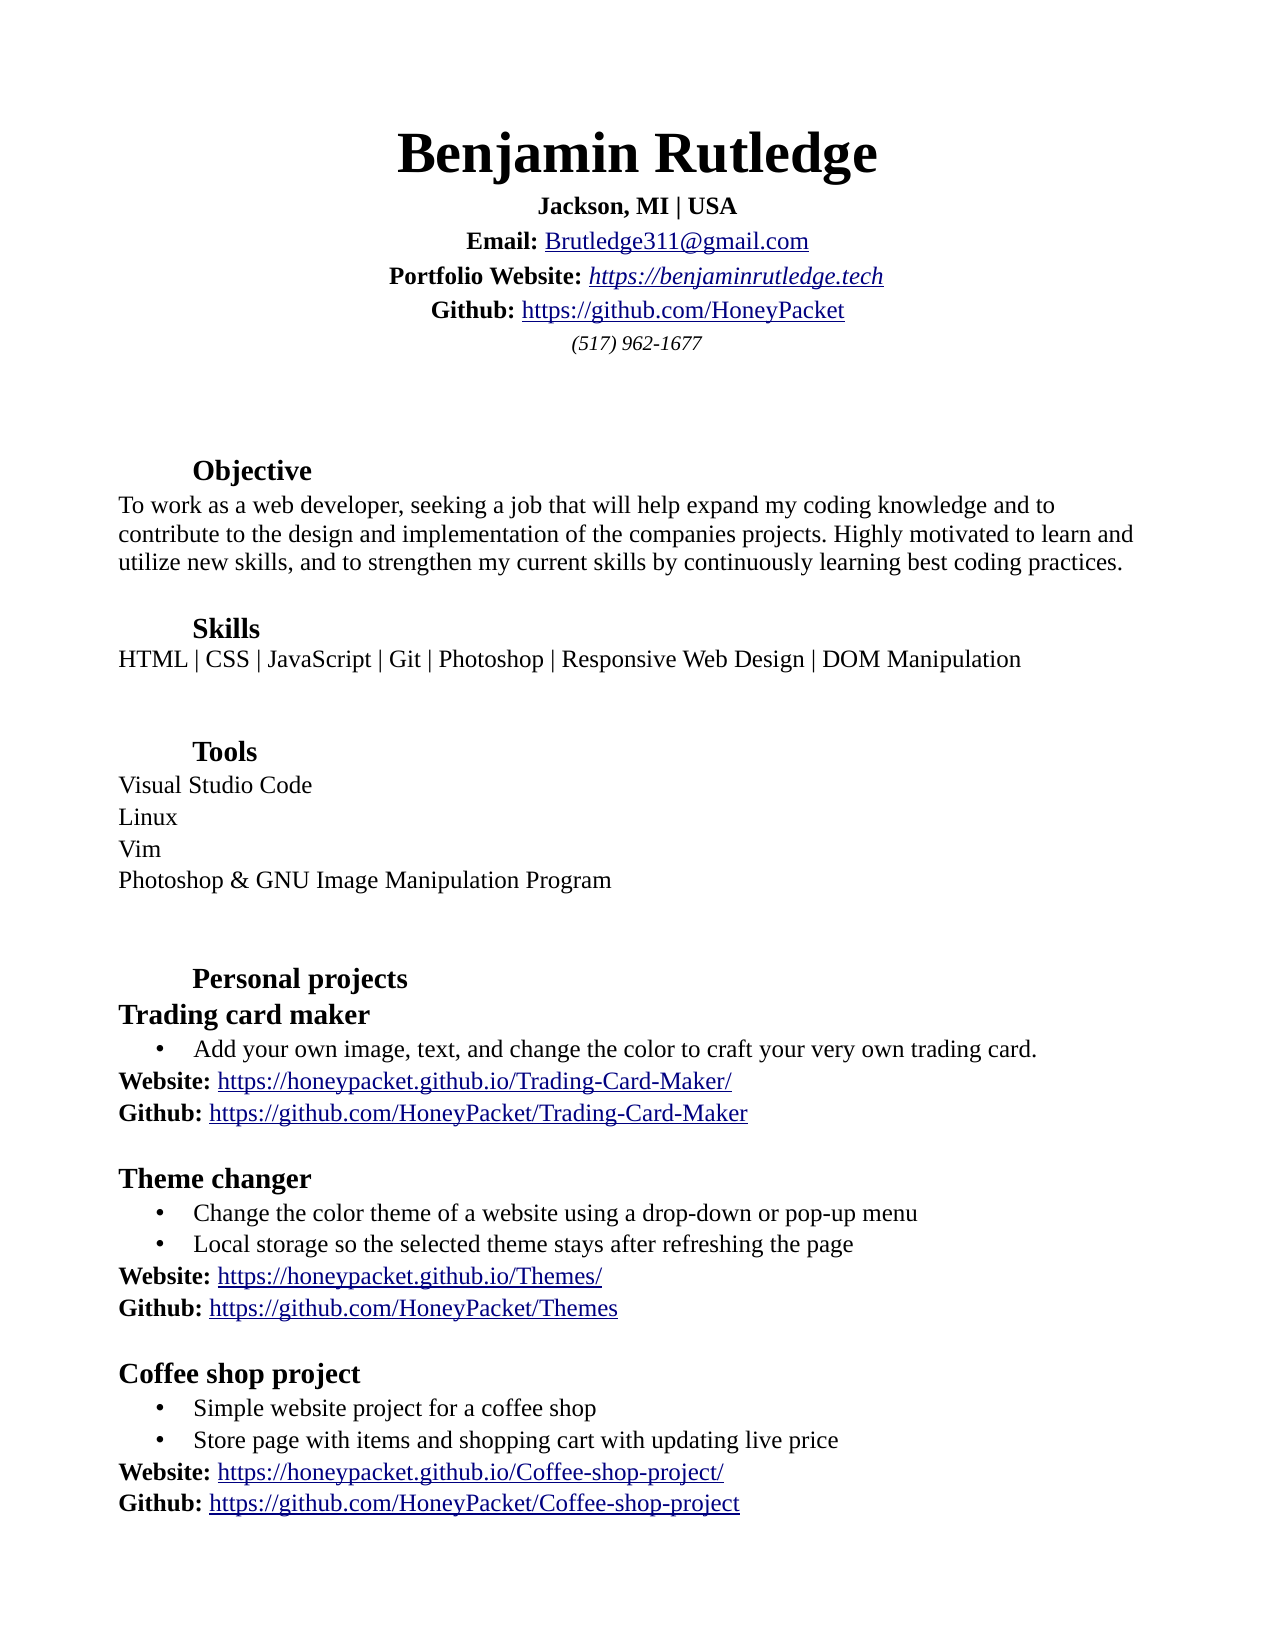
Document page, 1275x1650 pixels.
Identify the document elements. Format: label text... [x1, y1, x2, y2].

text Coffee shop project [118, 1357, 1157, 1390]
text Tools [118, 734, 1157, 767]
text Benjamin Rutledge [118, 118, 1157, 185]
text Github: https://github.com/HoneyPacket/Coffee-shop-project [118, 1488, 1157, 1517]
text Personal projects [118, 961, 1157, 994]
text Jackson, MI | USA [118, 191, 1157, 220]
text To work as a web developer, seeking a job that will help expand my coding knowledge and to contribute to the design and implementation of the companies projects. Highly motivated to learn and utilize new skills, and to strengthen my current skills by continuously learning best coding practices. [118, 490, 1157, 576]
text Website: https://honeypacket.github.io/Trading-Card-Maker/ [118, 1066, 1157, 1094]
text Theme changer [118, 1161, 1157, 1195]
text Vim [118, 834, 1157, 863]
text Email: Brutledge311@gmail.com [118, 226, 1157, 255]
text Github: https://github.com/HoneyPacket/Trading-Card-Maker [118, 1098, 1157, 1126]
text Website: https://honeypacket.github.io/Coffee-shop-project/ [118, 1457, 1157, 1485]
text Github: https://github.com/HoneyPacket [118, 296, 1157, 324]
text Photoshop & GNU Image Manipulation Program [118, 866, 1157, 894]
list Add your own image, text, and change the color to craft your very own trading card. [156, 1034, 1157, 1063]
list Local storage so the selected theme stays after refreshing the page [156, 1229, 1157, 1258]
text Website: https://honeypacket.github.io/Themes/ [118, 1261, 1157, 1290]
text Visual Studio Code [118, 770, 1157, 799]
text (517) 962-1677 [118, 330, 1157, 354]
text Portfolio Website: https://benjaminrutledge.tech [118, 261, 1157, 289]
list Change the color theme of a website using a drop-down or pop-up menu [156, 1198, 1157, 1226]
text Trading card maker [118, 997, 1157, 1031]
text Objective [118, 453, 1157, 487]
text Skills [118, 611, 1157, 644]
text HTML | CSS | JavaScript | Git | Photoshop | Responsive Web Design | DOM Manipulation [118, 644, 1157, 673]
list Simple website project for a coffee shop [156, 1393, 1157, 1422]
text Github: https://github.com/HoneyPacket/Themes [118, 1293, 1157, 1322]
list Store page with items and shopping cart with updating live price [156, 1425, 1157, 1454]
text Linux [118, 802, 1157, 831]
